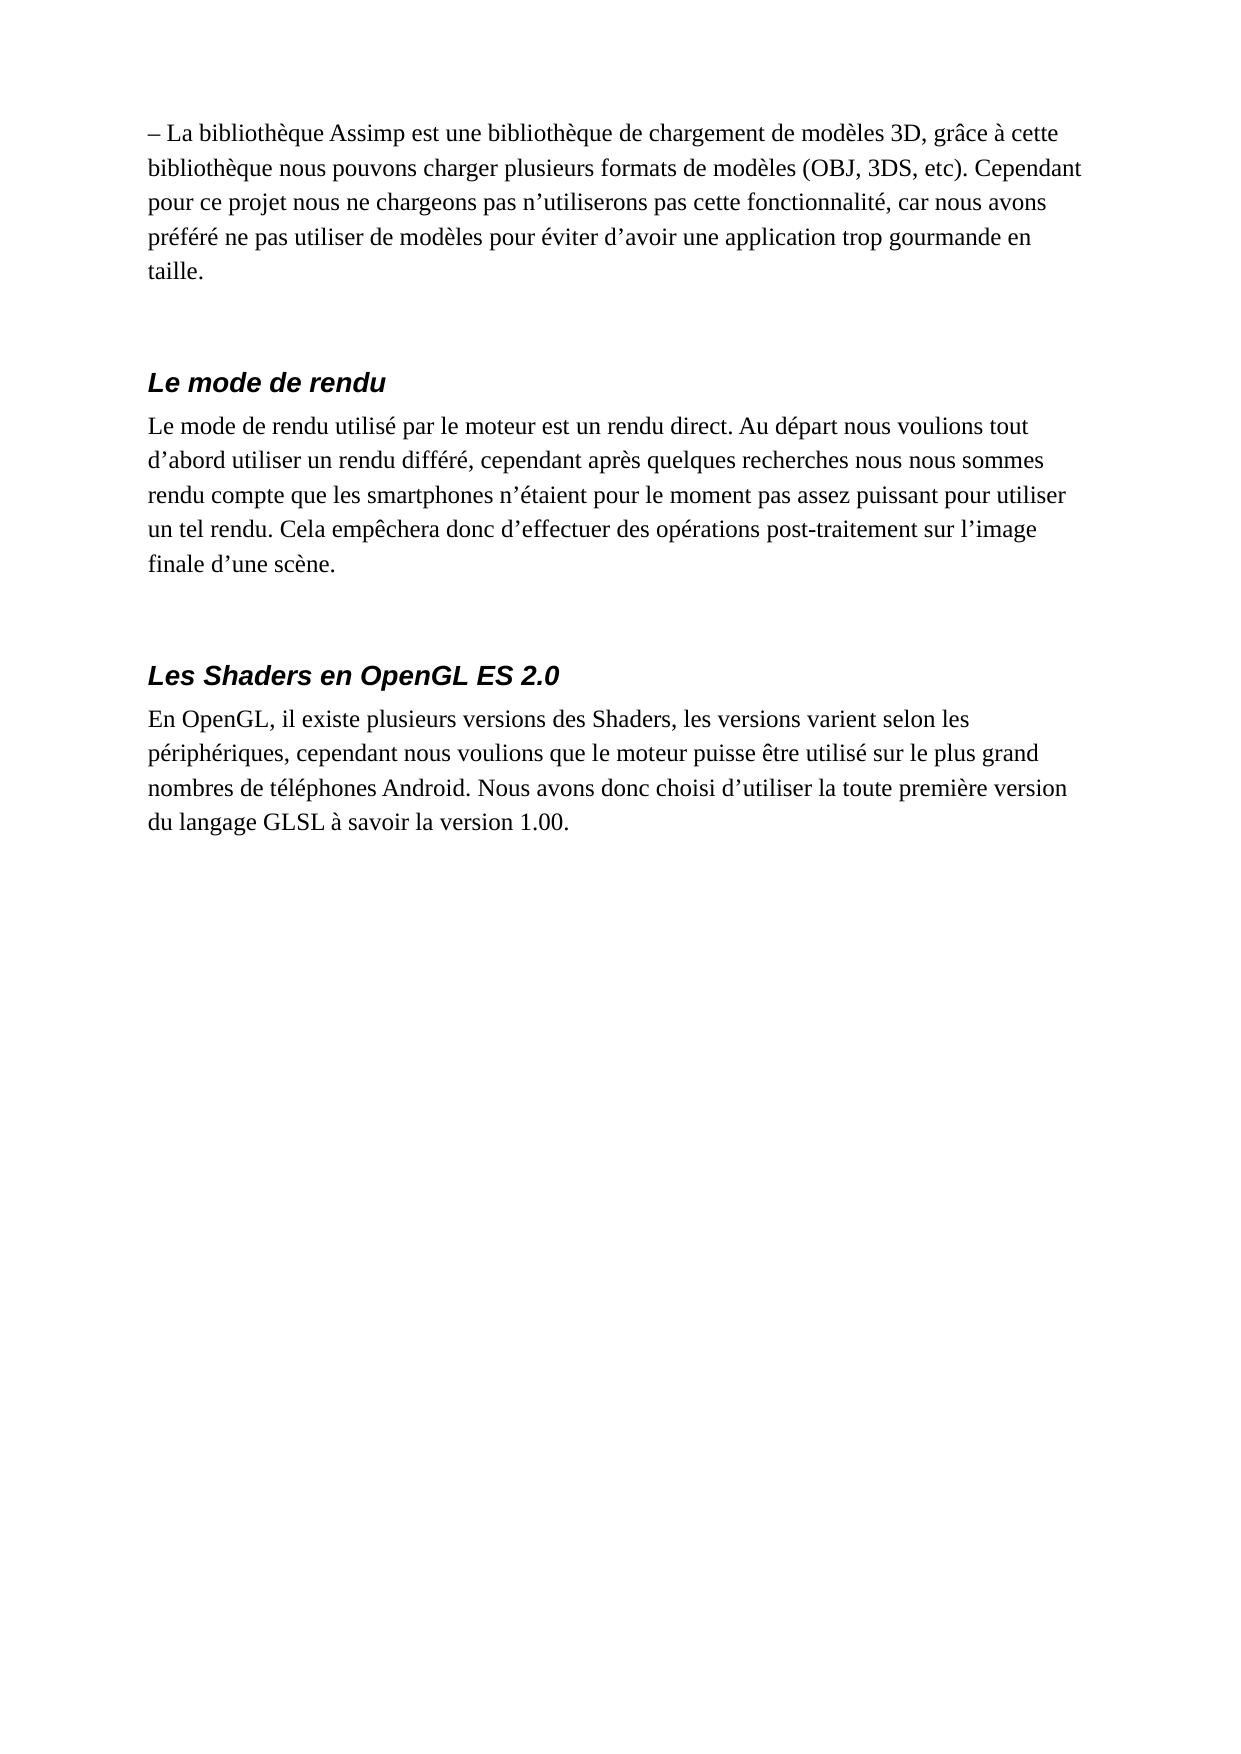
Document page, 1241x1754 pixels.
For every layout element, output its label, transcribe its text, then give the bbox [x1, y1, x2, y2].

subtitle Le mode de rendu [148, 367, 1093, 398]
text En OpenGL, il existe plusieurs versions des Shaders, les versions varient selon les périphériques, cependant nous voulions que le moteur puisse être utilisé sur le plus grand nombres de téléphones Android. Nous avons donc choisi d’utiliser la toute première version du langage GLSL à savoir la version 1.00. [148, 704, 1093, 836]
text – La bibliothèque Assimp est une bibliothèque de chargement de modèles 3D, grâce à cette bibliothèque nous pouvons charger plusieurs formats de modèles (OBJ, 3DS, etc). Cependant pour ce projet nous ne chargeons pas n’utiliserons pas cette fonctionnalité, car nous avons préféré ne pas utiliser de modèles pour éviter d’avoir une application trop gourmande en taille. [148, 118, 1093, 285]
subtitle Les Shaders en OpenGL ES 2.0 [148, 659, 1093, 691]
text Le mode de rendu utilisé par le moteur est un rendu direct. Au départ nous voulions tout d’abord utiliser un rendu différé, cependant après quelques recherches nous nous sommes rendu compte que les smartphones n’étaient pour le moment pas assez puissant pour utiliser un tel rendu. Cela empêchera donc d’effectuer des opérations post-traitement sur l’image finale d’une scène. [148, 411, 1093, 578]
